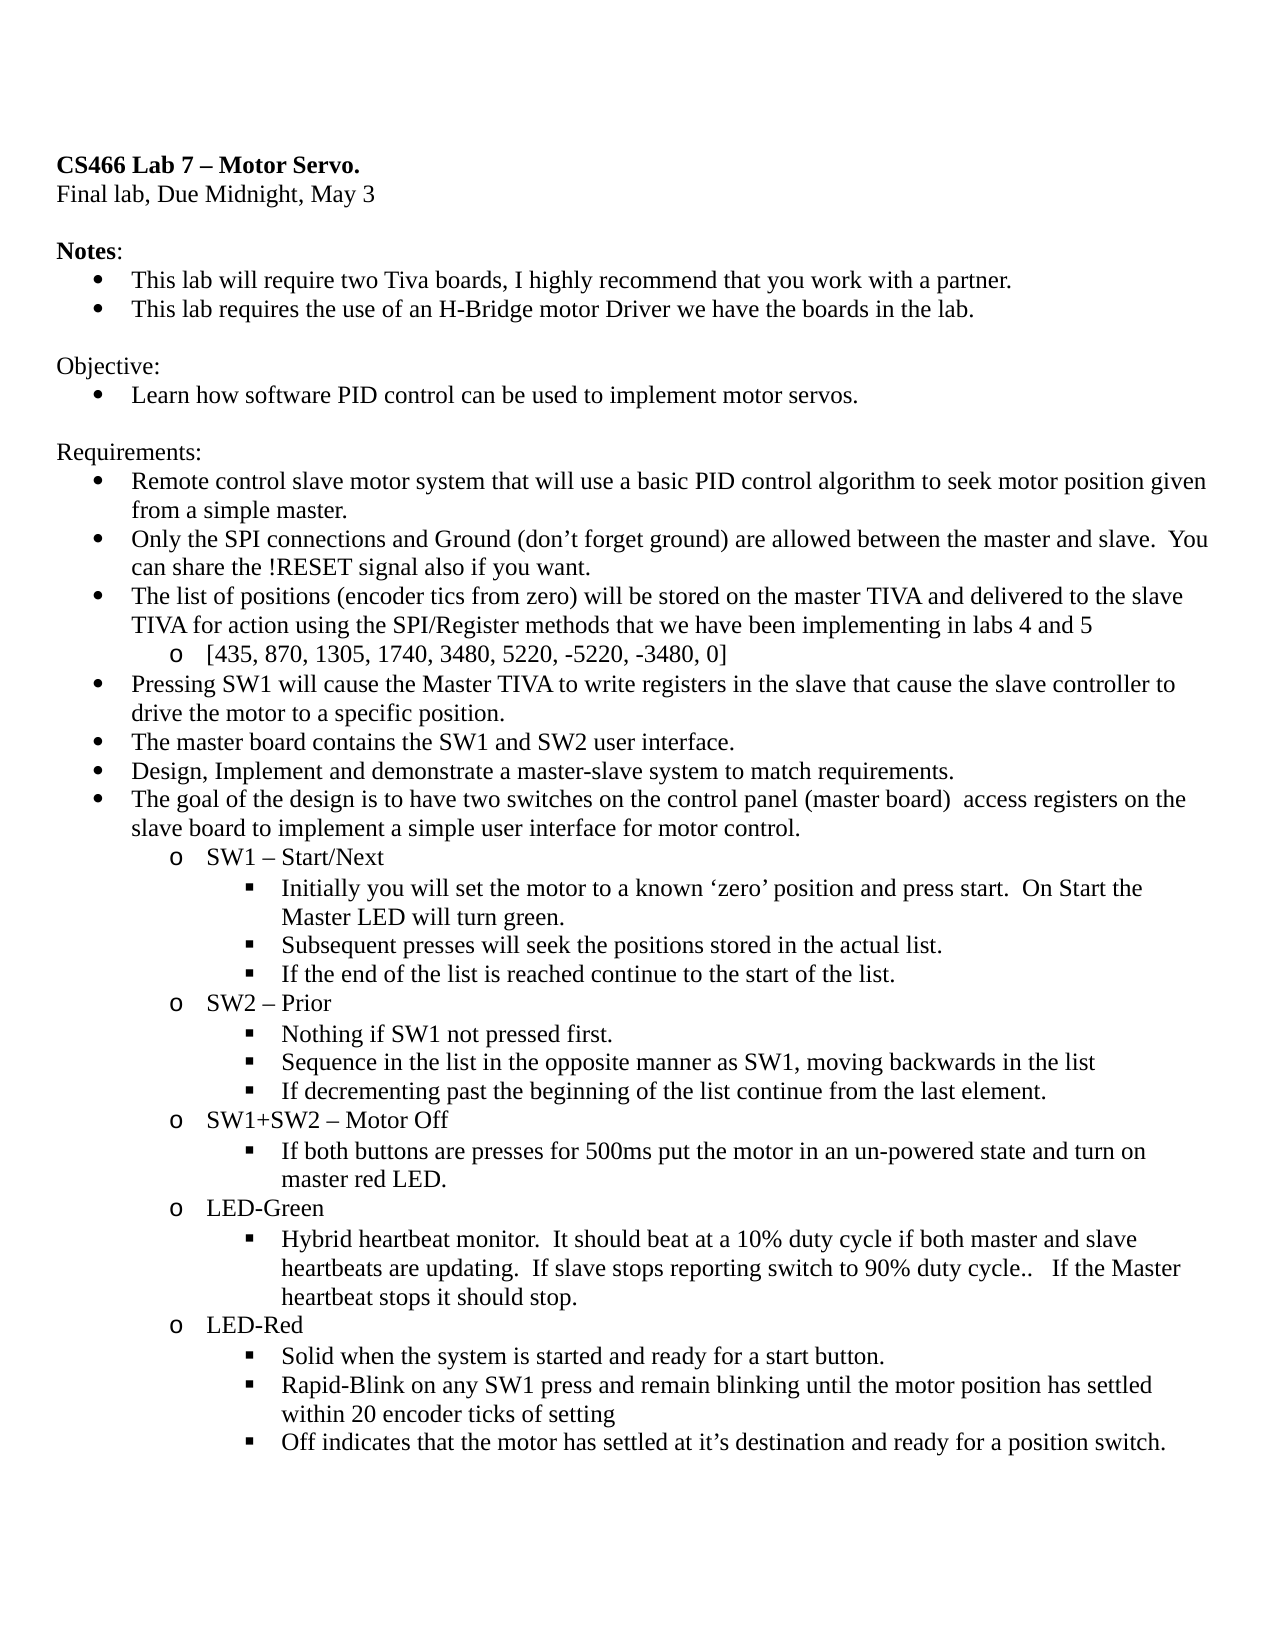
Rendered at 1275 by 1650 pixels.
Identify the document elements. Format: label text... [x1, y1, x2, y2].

list Solid when the system is started and ready for a start button. [244, 1341, 1209, 1370]
list Hybrid heartbeat monitor. It should beat at a 10% duty cycle if both master and slave heartbeats are updating. If slave stops reporting switch to 90% duty cycle.. If the Master heartbeat stops it should stop. [244, 1224, 1209, 1310]
list Remote control slave motor system that will use a basic PID control algorithm to seek motor position given from a simple master. [94, 466, 1209, 524]
list If decrementing past the beginning of the list continue from the last element. [244, 1076, 1209, 1105]
text Requirements: [56, 437, 1209, 466]
list The list of positions (encoder tics from zero) will be stored on the master TIVA and delivered to the slave TIVA for action using the SPI/Register methods that we have been implementing in labs 4 and 5 [94, 581, 1209, 639]
list This lab requires the use of an H-Bridge motor Driver we have the boards in the lab. [94, 294, 1209, 322]
list Nothing if SW1 not pressed first. [244, 1019, 1209, 1047]
list The goal of the design is to have two switches on the control panel (master board) access registers on the slave board to implement a simple user interface for motor control. [94, 784, 1209, 842]
list SW1+SW2 – Motor Off [169, 1105, 1209, 1136]
list Learn how software PID control can be used to implement motor servos. [94, 380, 1209, 409]
list Pressing SW1 will cause the Master TIVA to write registers in the slave that cause the slave controller to drive the motor to a specific position. [94, 669, 1209, 727]
list If the end of the list is reached continue to the start of the list. [244, 959, 1209, 988]
list Sequence in the list in the opposite manner as SW1, moving backwards in the list [244, 1047, 1209, 1076]
list This lab will require two Tiva boards, I highly recommend that you work with a partner. [94, 265, 1209, 294]
list The master board contains the SW1 and SW2 user interface. [94, 727, 1209, 756]
list SW1 – Start/Next [169, 842, 1209, 873]
list Initially you will set the motor to a known ‘zero’ position and press start. On Start the Master LED will turn green. [244, 873, 1209, 930]
list LED-Green [169, 1193, 1209, 1224]
list If both buttons are presses for 500ms put the motor in an un-powered state and turn on master red LED. [244, 1136, 1209, 1193]
list Subsequent presses will seek the positions stored in the actual list. [244, 930, 1209, 959]
text Final lab, Due Midnight, May 3 [56, 179, 1209, 207]
list Only the SPI connections and Ground (don’t forget ground) are allowed between the master and slave. You can share the !RESET signal also if you want. [94, 524, 1209, 581]
list Off indicates that the motor has settled at it’s destination and ready for a position switch. [244, 1427, 1209, 1456]
list [435, 870, 1305, 1740, 3480, 5220, -5220, -3480, 0] [169, 639, 1209, 669]
list Design, Implement and demonstrate a master-slave system to match requirements. [94, 756, 1209, 784]
text CS466 Lab 7 – Motor Servo. [56, 150, 1209, 179]
list Rapid-Blink on any SW1 press and remain blinking until the motor position has settled within 20 encoder ticks of setting [244, 1370, 1209, 1427]
list LED-Red [169, 1310, 1209, 1341]
list SW2 – Prior [169, 988, 1209, 1019]
text Notes: [56, 236, 1209, 265]
text Objective: [56, 351, 1209, 380]
